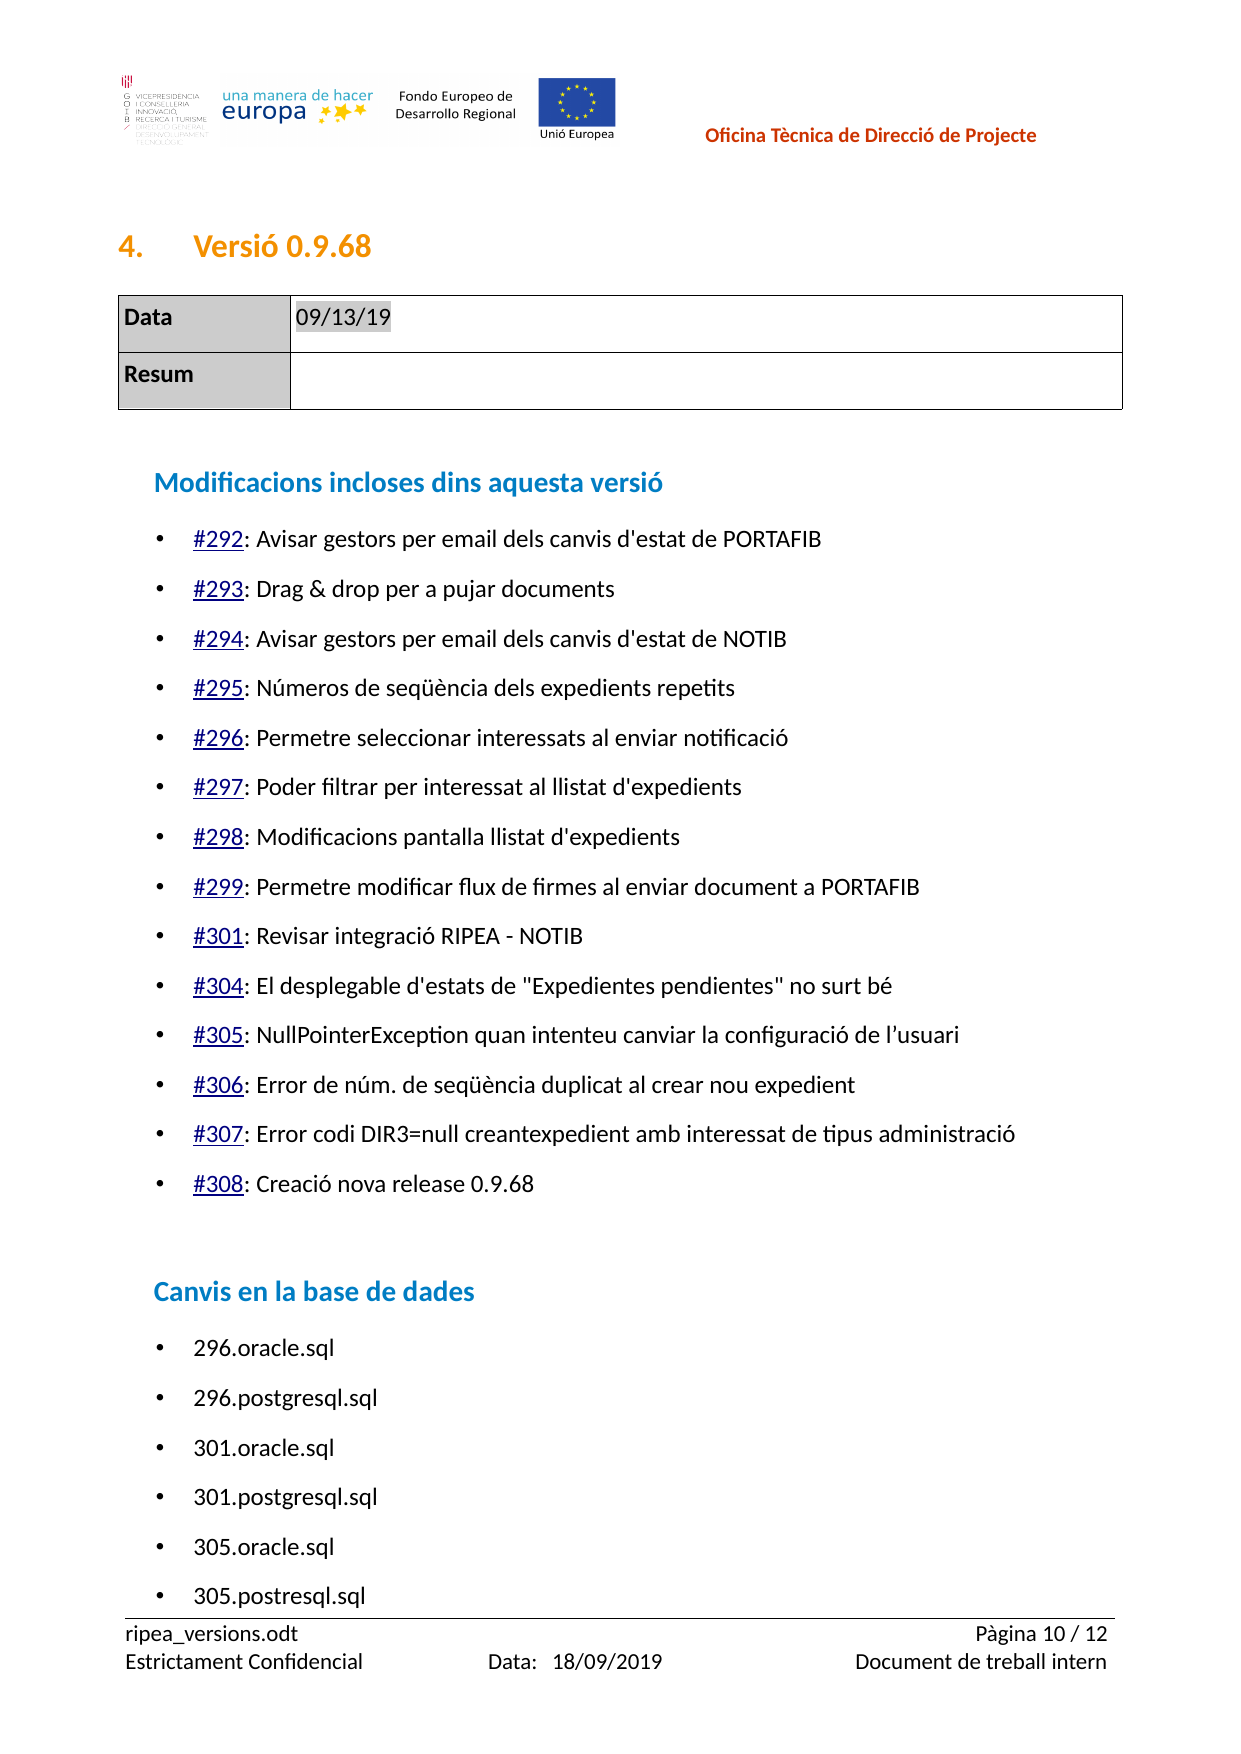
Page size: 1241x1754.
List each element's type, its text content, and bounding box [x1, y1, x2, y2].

table_header 13/09/19 [291, 296, 1122, 352]
list 301.oracle.sql [156, 1432, 1122, 1462]
list #292: Avisar gestors per email dels canvis d'estat de PORTAFIB [156, 523, 1122, 554]
list #308: Creació nova release 0.9.68 [156, 1168, 1122, 1199]
list #296: Permetre seleccionar interessats al enviar notificació [156, 722, 1122, 752]
list 301.postgresql.sql [156, 1481, 1122, 1512]
list #305: NullPointerException quan intenteu canviar la configuració de l’usuari [156, 1019, 1122, 1050]
list 305.postresql.sql [156, 1581, 1122, 1611]
list #297: Poder filtrar per interessat al llistat d'expedients [156, 771, 1122, 802]
subtitle Canvis en la base de dades [153, 1273, 1122, 1309]
subtitle Modificacions incloses dins aquesta versió [153, 464, 1122, 500]
list #293: Drag & drop per a pujar documents [156, 573, 1122, 604]
list 296.postgresql.sql [156, 1382, 1122, 1413]
list #306: Error de núm. de seqüència duplicat al crear nou expedient [156, 1069, 1122, 1099]
list #304: El desplegable d'estats de "Expedientes pendientes" no surt bé [156, 970, 1122, 1000]
list #301: Revisar integració RIPEA - NOTIB [156, 920, 1122, 951]
picture [118, 73, 213, 147]
picture [219, 73, 621, 147]
subtitle Versió 0.9.68 [118, 225, 1122, 266]
table_header Data [119, 296, 290, 352]
table_cell [291, 353, 1122, 408]
table_cell Resum [119, 353, 290, 408]
list #295: Números de seqüència dels expedients repetits [156, 672, 1122, 703]
list 296.oracle.sql [156, 1333, 1122, 1363]
list #294: Avisar gestors per email dels canvis d'estat de NOTIB [156, 623, 1122, 653]
list #307: Error codi DIR3=null creantexpedient amb interessat de tipus administració [156, 1118, 1122, 1149]
list #298: Modificacions pantalla llistat d'expedients [156, 821, 1122, 852]
list #299: Permetre modificar flux de firmes al enviar document a PORTAFIB [156, 871, 1122, 901]
list 305.oracle.sql [156, 1531, 1122, 1561]
